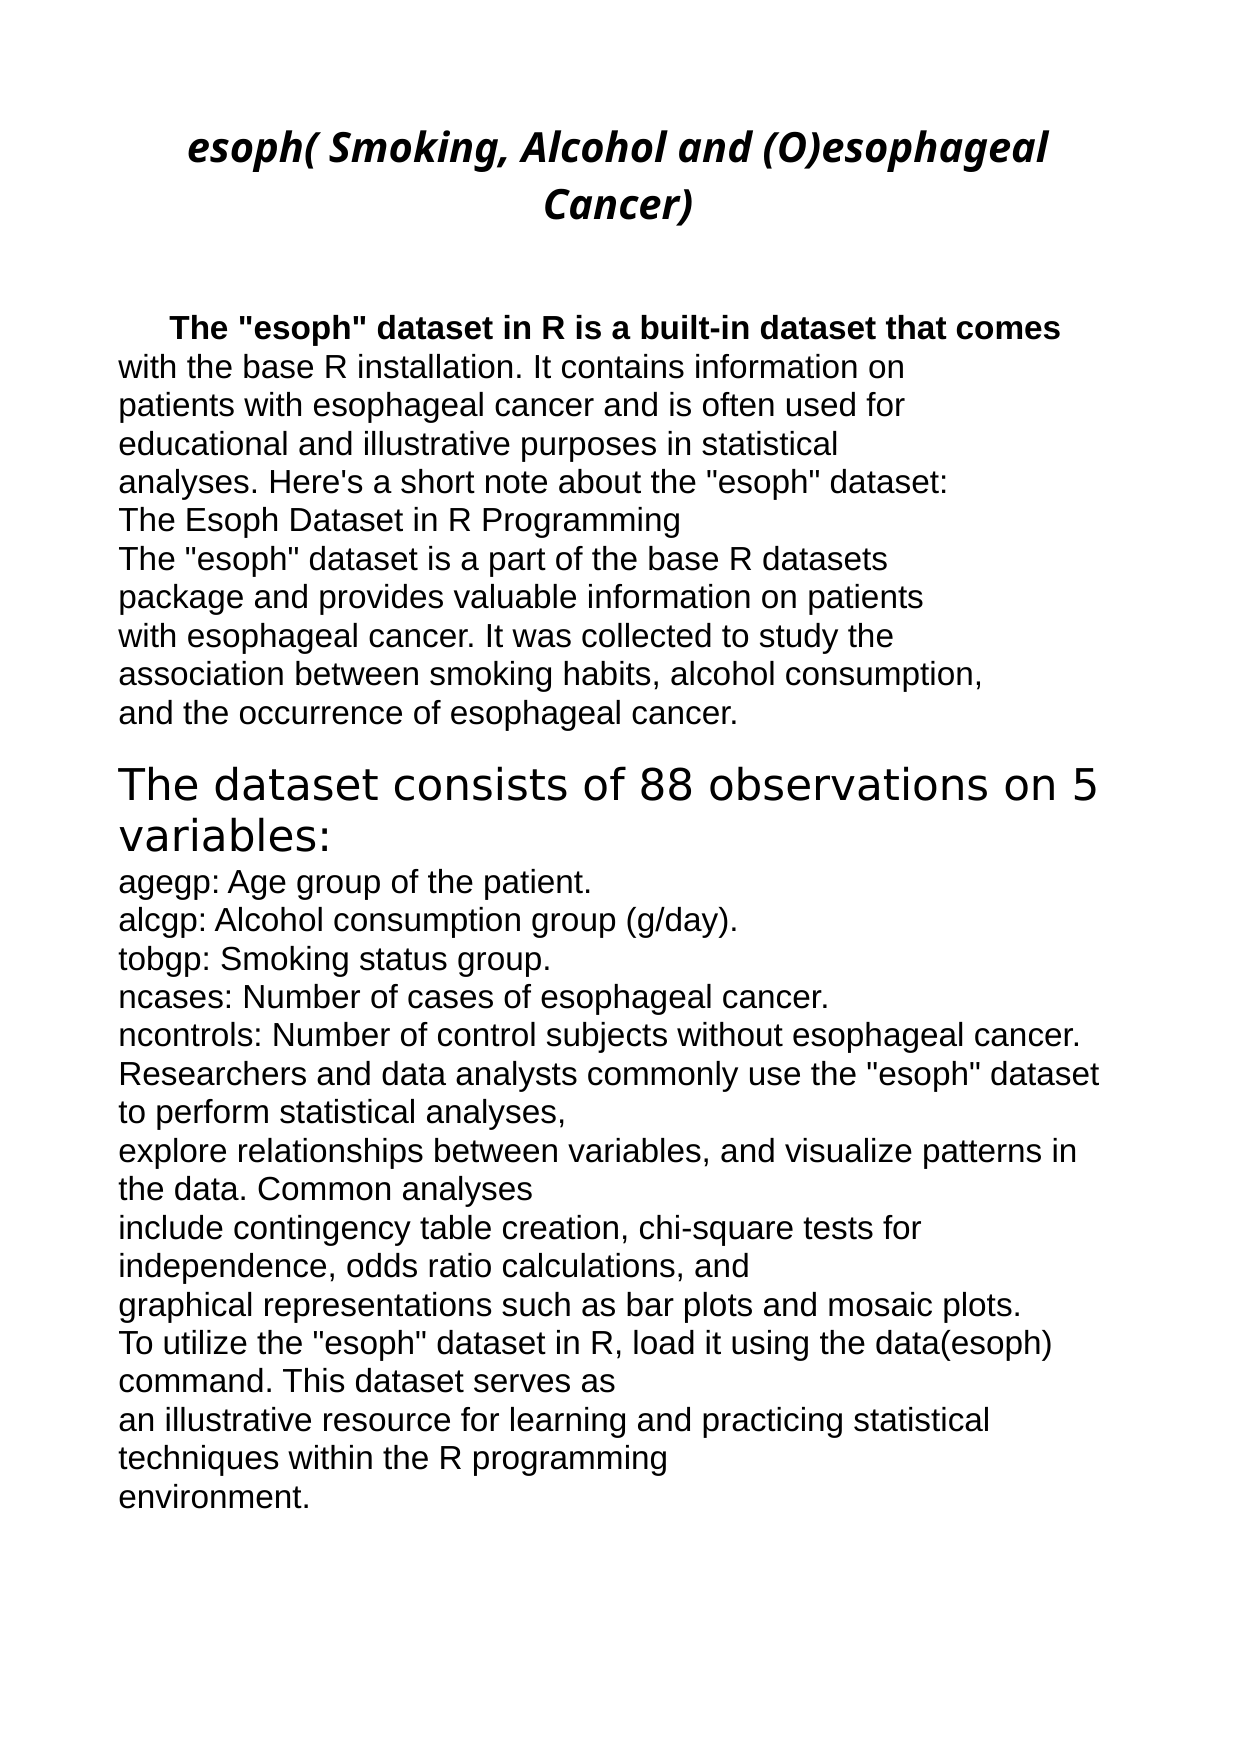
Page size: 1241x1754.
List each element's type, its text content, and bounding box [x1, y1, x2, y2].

text Researchers and data analysts commonly use the "esoph" dataset to perform statistical analyses, [118, 1054, 1122, 1131]
text The "esoph" dataset in R is a built-in dataset that comes [118, 308, 1122, 347]
text patients with esophageal cancer and is often used for [118, 385, 1122, 424]
text alcgp: Alcohol consumption group (g/day). [118, 900, 1122, 939]
text The "esoph" dataset is a part of the base R datasets [118, 539, 1122, 577]
text ncases: Number of cases of esophageal cancer. [118, 977, 1122, 1016]
text The dataset consists of 88 observations on 5 variables: [118, 760, 1122, 862]
text analyses. Here's a short note about the "esoph" dataset: [118, 462, 1122, 501]
text The Esoph Dataset in R Programming [118, 501, 1122, 539]
text esoph( Smoking, Alcohol and (O)esophageal Cancer) [118, 118, 1122, 232]
text tobgp: Smoking status group. [118, 939, 1122, 977]
text graphical representations such as bar plots and mosaic plots. [118, 1284, 1122, 1323]
text an illustrative resource for learning and practicing statistical techniques within the R programming [118, 1400, 1122, 1477]
text association between smoking habits, alcohol consumption, [118, 654, 1122, 693]
text package and provides valuable information on patients [118, 577, 1122, 616]
text To utilize the "esoph" dataset in R, load it using the data(esoph) command. This dataset serves as [118, 1323, 1122, 1400]
text with the base R installation. It contains information on [118, 347, 1122, 385]
text environment. [118, 1477, 1122, 1515]
text explore relationships between variables, and visualize patterns in the data. Common analyses [118, 1131, 1122, 1208]
text agegp: Age group of the patient. [118, 862, 1122, 900]
text educational and illustrative purposes in statistical [118, 424, 1122, 462]
text and the occurrence of esophageal cancer. [118, 693, 1122, 731]
text include contingency table creation, chi-square tests for independence, odds ratio calculations, and [118, 1208, 1122, 1284]
text ncontrols: Number of control subjects without esophageal cancer. [118, 1016, 1122, 1054]
text with esophageal cancer. It was collected to study the [118, 616, 1122, 654]
